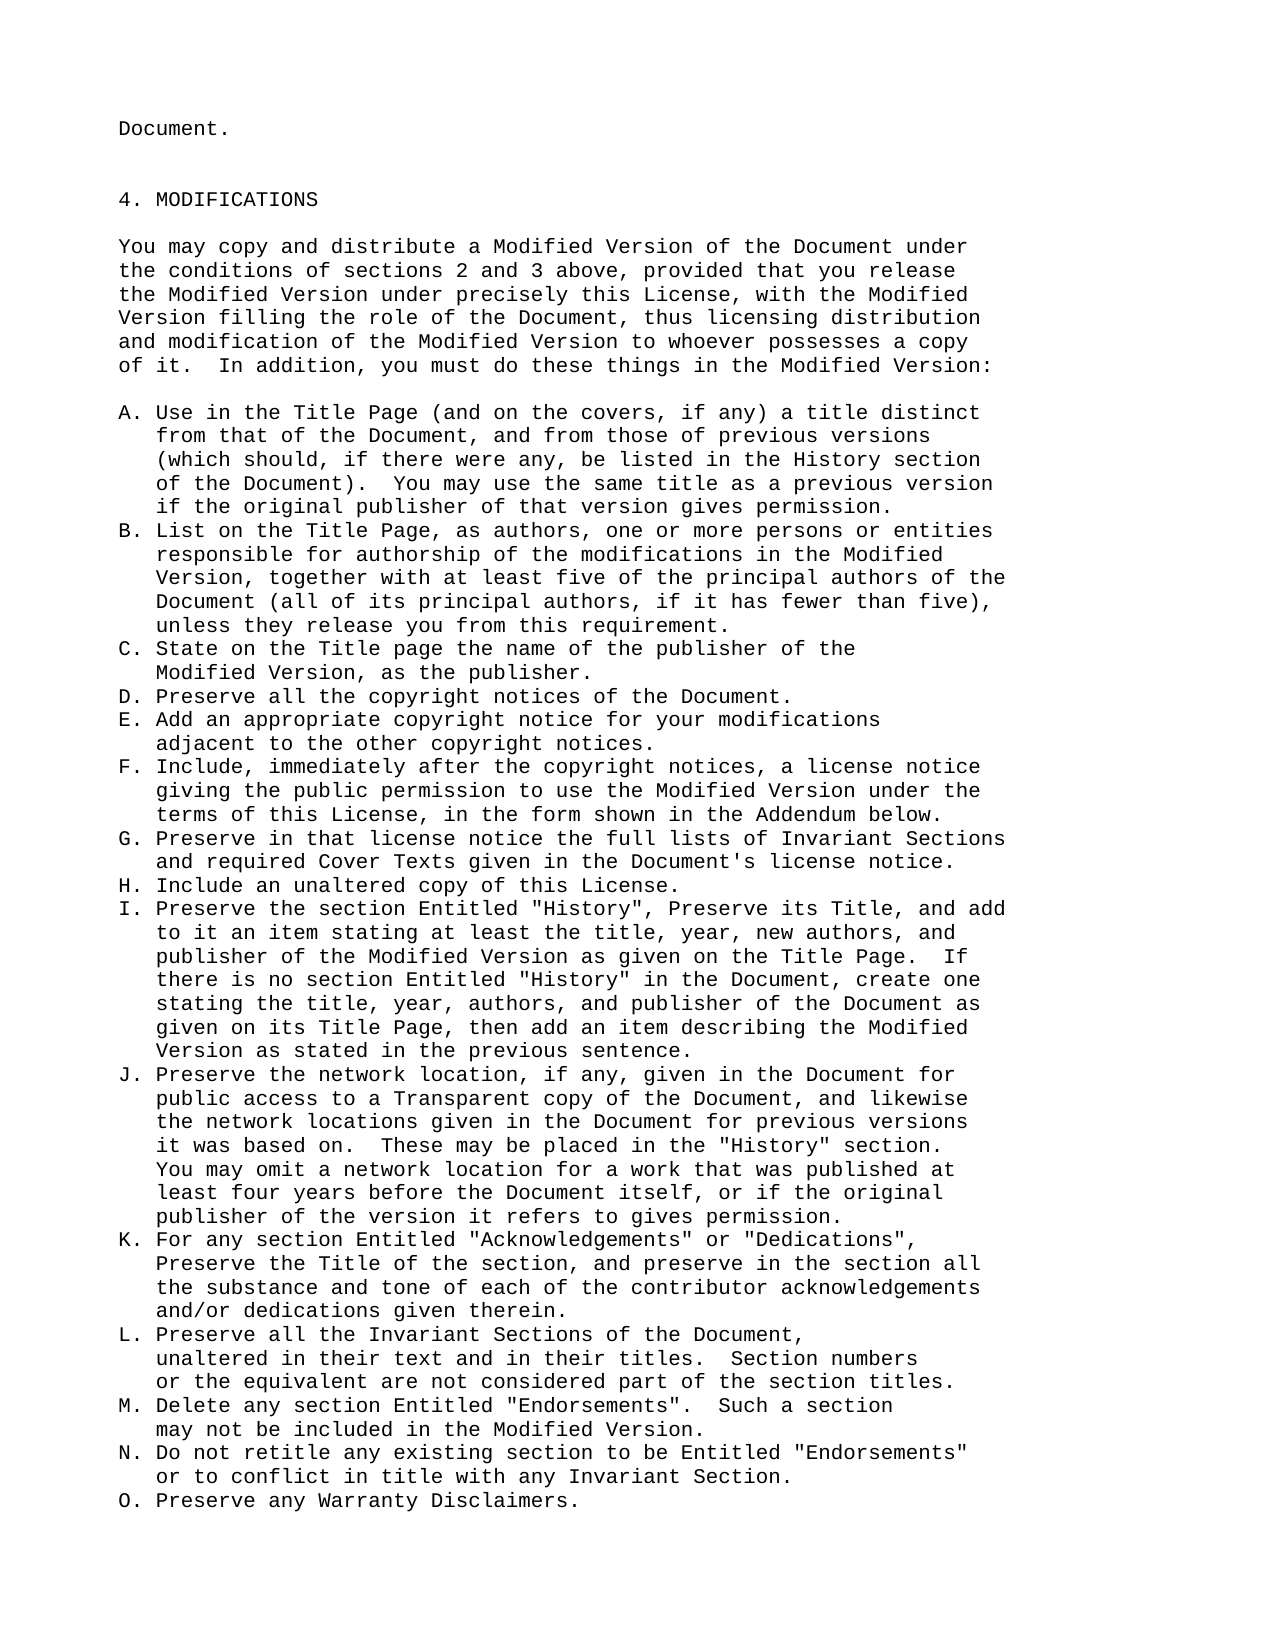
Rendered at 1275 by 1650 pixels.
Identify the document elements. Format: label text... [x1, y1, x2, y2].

text and modification of the Modified Version to whoever possesses a copy [118, 331, 1157, 354]
text D. Preserve all the copyright notices of the Document. [118, 686, 1157, 709]
text the substance and tone of each of the contributor acknowledgements [118, 1277, 1157, 1300]
text L. Preserve all the Invariant Sections of the Document, [118, 1324, 1157, 1348]
text giving the public permission to use the Modified Version under the [118, 780, 1157, 804]
text from that of the Document, and from those of previous versions [118, 426, 1157, 449]
text of it. In addition, you must do these things in the Modified Version: [118, 354, 1157, 378]
text Document. [118, 118, 1157, 142]
text C. State on the Title page the name of the publisher of the [118, 638, 1157, 662]
text Modified Version, as the publisher. [118, 662, 1157, 686]
text (which should, if there were any, be listed in the History section [118, 449, 1157, 473]
text You may omit a network location for a work that was published at [118, 1158, 1157, 1182]
text least four years before the Document itself, or if the original [118, 1182, 1157, 1206]
text You may copy and distribute a Modified Version of the Document under [118, 236, 1157, 260]
text Version, together with at least five of the principal authors of the [118, 567, 1157, 591]
text unless they release you from this requirement. [118, 615, 1157, 638]
text F. Include, immediately after the copyright notices, a license notice [118, 757, 1157, 780]
text adjacent to the other copyright notices. [118, 733, 1157, 757]
text K. For any section Entitled "Acknowledgements" or "Dedications", [118, 1229, 1157, 1253]
text terms of this License, in the form shown in the Addendum below. [118, 804, 1157, 827]
text B. List on the Title Page, as authors, one or more persons or entities [118, 520, 1157, 544]
text and required Cover Texts given in the Document's license notice. [118, 851, 1157, 875]
text it was based on. These may be placed in the "History" section. [118, 1135, 1157, 1158]
text publisher of the Modified Version as given on the Title Page. If [118, 946, 1157, 969]
text or to conflict in title with any Invariant Section. [118, 1466, 1157, 1489]
text unaltered in their text and in their titles. Section numbers [118, 1348, 1157, 1371]
text the conditions of sections 2 and 3 above, provided that you release [118, 260, 1157, 284]
text stating the title, year, authors, and publisher of the Document as [118, 993, 1157, 1017]
text if the original publisher of that version gives permission. [118, 496, 1157, 520]
text O. Preserve any Warranty Disclaimers. [118, 1489, 1157, 1513]
text Version as stated in the previous sentence. [118, 1040, 1157, 1064]
text and/or dedications given therein. [118, 1300, 1157, 1324]
text E. Add an appropriate copyright notice for your modifications [118, 709, 1157, 733]
text Preserve the Title of the section, and preserve in the section all [118, 1253, 1157, 1277]
text Version filling the role of the Document, thus licensing distribution [118, 307, 1157, 331]
text 4. MODIFICATIONS [118, 189, 1157, 213]
text I. Preserve the section Entitled "History", Preserve its Title, and add [118, 898, 1157, 922]
text responsible for authorship of the modifications in the Modified [118, 544, 1157, 567]
text of the Document). You may use the same title as a previous version [118, 473, 1157, 496]
text to it an item stating at least the title, year, new authors, and [118, 922, 1157, 946]
text the network locations given in the Document for previous versions [118, 1111, 1157, 1135]
text public access to a Transparent copy of the Document, and likewise [118, 1088, 1157, 1111]
text the Modified Version under precisely this License, with the Modified [118, 284, 1157, 307]
text given on its Title Page, then add an item describing the Modified [118, 1017, 1157, 1040]
text may not be included in the Modified Version. [118, 1419, 1157, 1442]
text there is no section Entitled "History" in the Document, create one [118, 969, 1157, 993]
text publisher of the version it refers to gives permission. [118, 1206, 1157, 1229]
text N. Do not retitle any existing section to be Entitled "Endorsements" [118, 1442, 1157, 1466]
text J. Preserve the network location, if any, given in the Document for [118, 1064, 1157, 1088]
text or the equivalent are not considered part of the section titles. [118, 1371, 1157, 1395]
text M. Delete any section Entitled "Endorsements". Such a section [118, 1395, 1157, 1419]
text A. Use in the Title Page (and on the covers, if any) a title distinct [118, 402, 1157, 426]
text Document (all of its principal authors, if it has fewer than five), [118, 591, 1157, 615]
text H. Include an unaltered copy of this License. [118, 875, 1157, 898]
text G. Preserve in that license notice the full lists of Invariant Sections [118, 827, 1157, 851]
